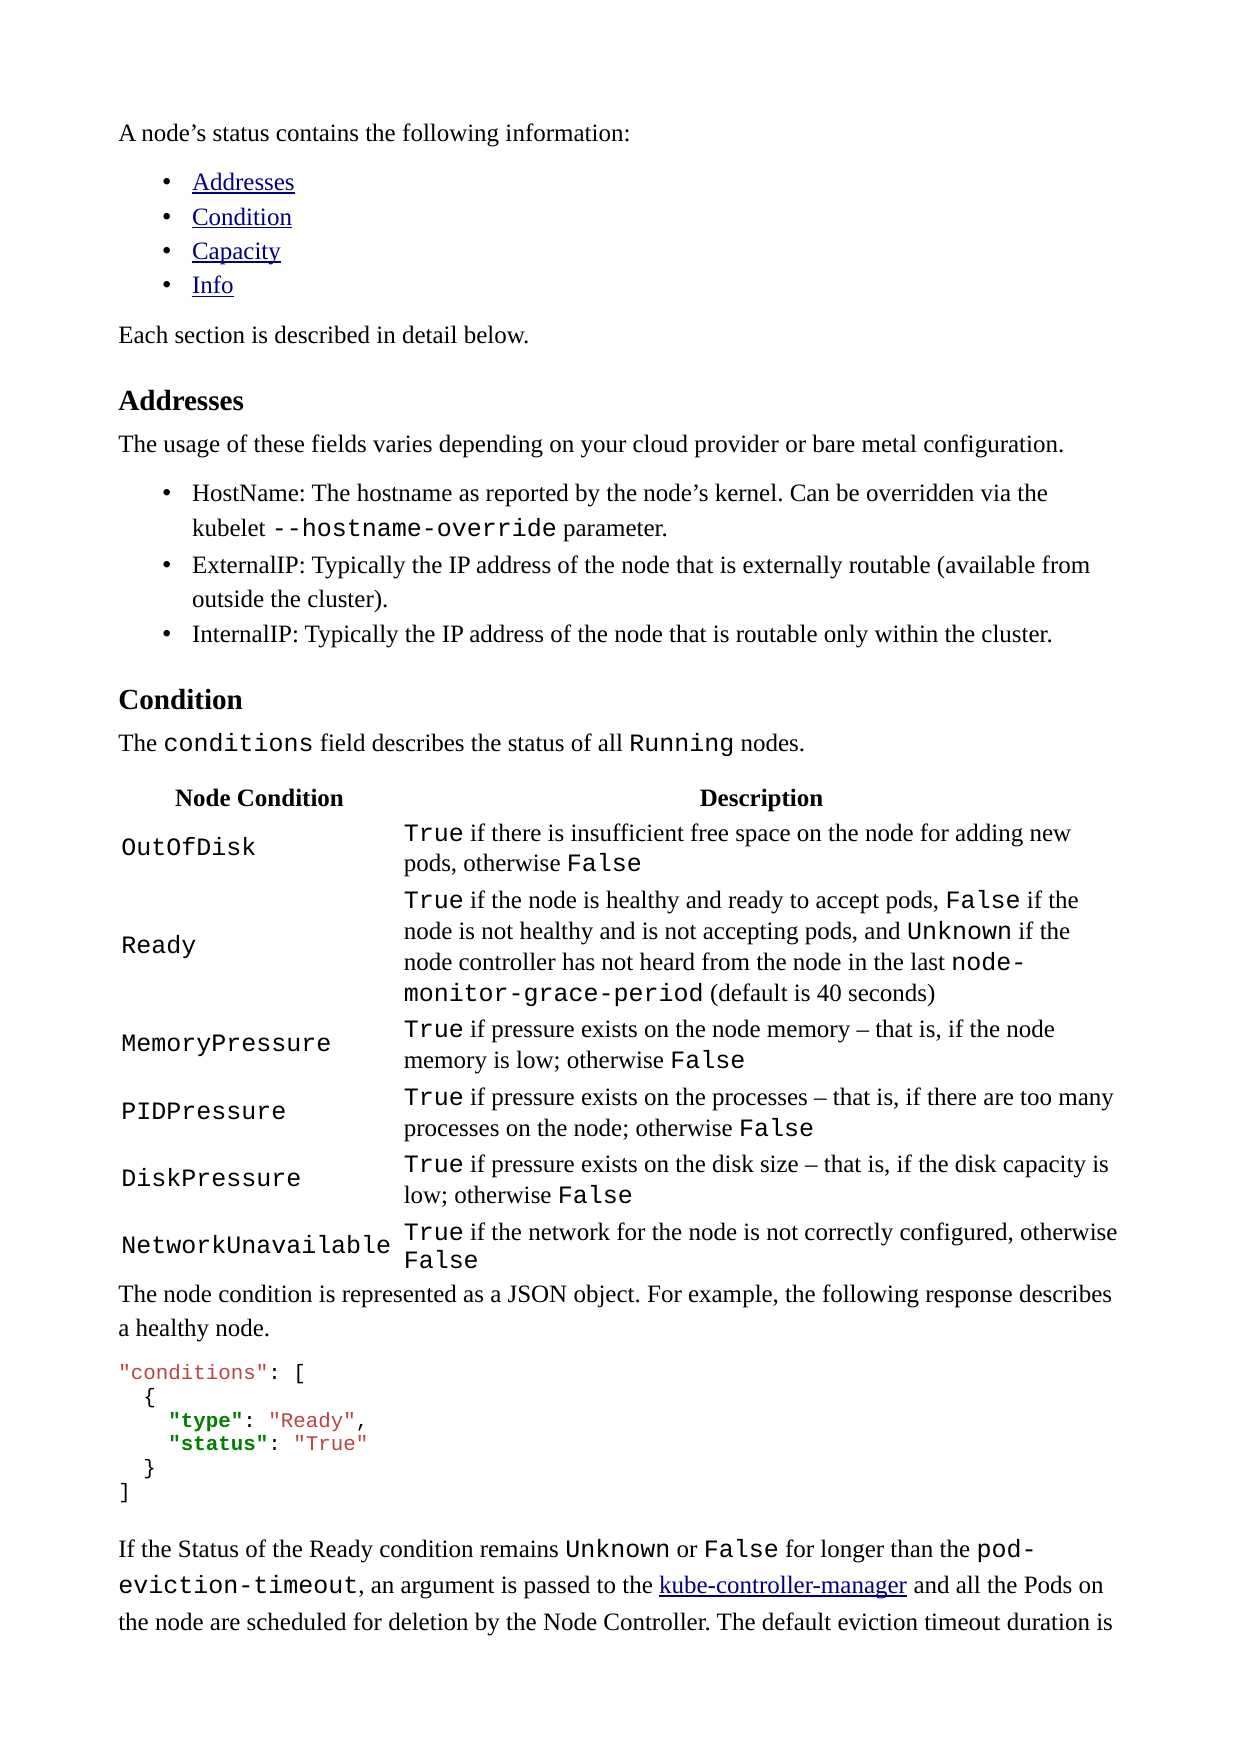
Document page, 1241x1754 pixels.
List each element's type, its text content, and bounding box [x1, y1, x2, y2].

list Info [162, 271, 1122, 299]
text { [118, 1386, 1122, 1410]
table_cell MemoryPressure [118, 1011, 401, 1079]
table_cell DiskPressure [118, 1146, 401, 1214]
table_cell True if pressure exists on the processes – that is, if there are too many processes on the node; otherwise False [401, 1079, 1122, 1146]
table_header Node Condition [118, 780, 401, 815]
text ] [118, 1481, 1122, 1504]
table_cell NetworkUnavailable [118, 1214, 401, 1279]
text Each section is described in detail below. [118, 320, 1122, 348]
table_cell PIDPressure [118, 1079, 401, 1146]
subtitle Addresses [118, 383, 1122, 417]
table_cell True if pressure exists on the disk size – that is, if the disk capacity is low; otherwise False [401, 1146, 1122, 1214]
text } [118, 1457, 1122, 1481]
subtitle Condition [118, 682, 1122, 716]
text "status": "True" [118, 1433, 1122, 1457]
table_cell Ready [118, 882, 401, 1011]
table_cell True if there is insufficient free space on the node for adding new pods, otherwise False [401, 815, 1122, 882]
list Addresses [162, 167, 1122, 196]
table_cell True if pressure exists on the node memory – that is, if the node memory is low; otherwise False [401, 1011, 1122, 1079]
text If the Status of the Ready condition remains Unknown or False for longer than the pod-eviction-timeout, an argument is passed to the kube-controller-manager and all the Pods on the node are scheduled for deletion by the Node Controller. The default eviction timeout duration is [118, 1534, 1122, 1636]
text A node’s status contains the following information: [118, 118, 1122, 147]
list ExternalIP: Typically the IP address of the node that is externally routable (available from outside the cluster). [162, 550, 1122, 613]
table_cell OutOfDisk [118, 815, 401, 882]
list Condition [162, 202, 1122, 230]
text The node condition is represented as a JSON object. For example, the following response describes a healthy node. [118, 1279, 1122, 1342]
text The usage of these fields varies depending on your cloud provider or bare metal configuration. [118, 429, 1122, 458]
list Capacity [162, 236, 1122, 265]
text "type": "Ready", [118, 1410, 1122, 1433]
text "conditions": [ [118, 1362, 1122, 1386]
table_cell True if the node is healthy and ready to accept pods, False if the node is not healthy and is not accepting pods, and Unknown if the node controller has not heard from the node in the last node-monitor-grace-period (default is 40 seconds) [401, 882, 1122, 1011]
text The conditions field describes the status of all Running nodes. [118, 728, 1122, 759]
list HostName: The hostname as reported by the node’s kernel. Can be overridden via the kubelet --hostname-override parameter. [162, 478, 1122, 544]
list InternalIP: Typically the IP address of the node that is routable only within the cluster. [162, 619, 1122, 648]
table_cell True if the network for the node is not correctly configured, otherwise False [401, 1214, 1122, 1279]
table_header Description [401, 780, 1122, 815]
